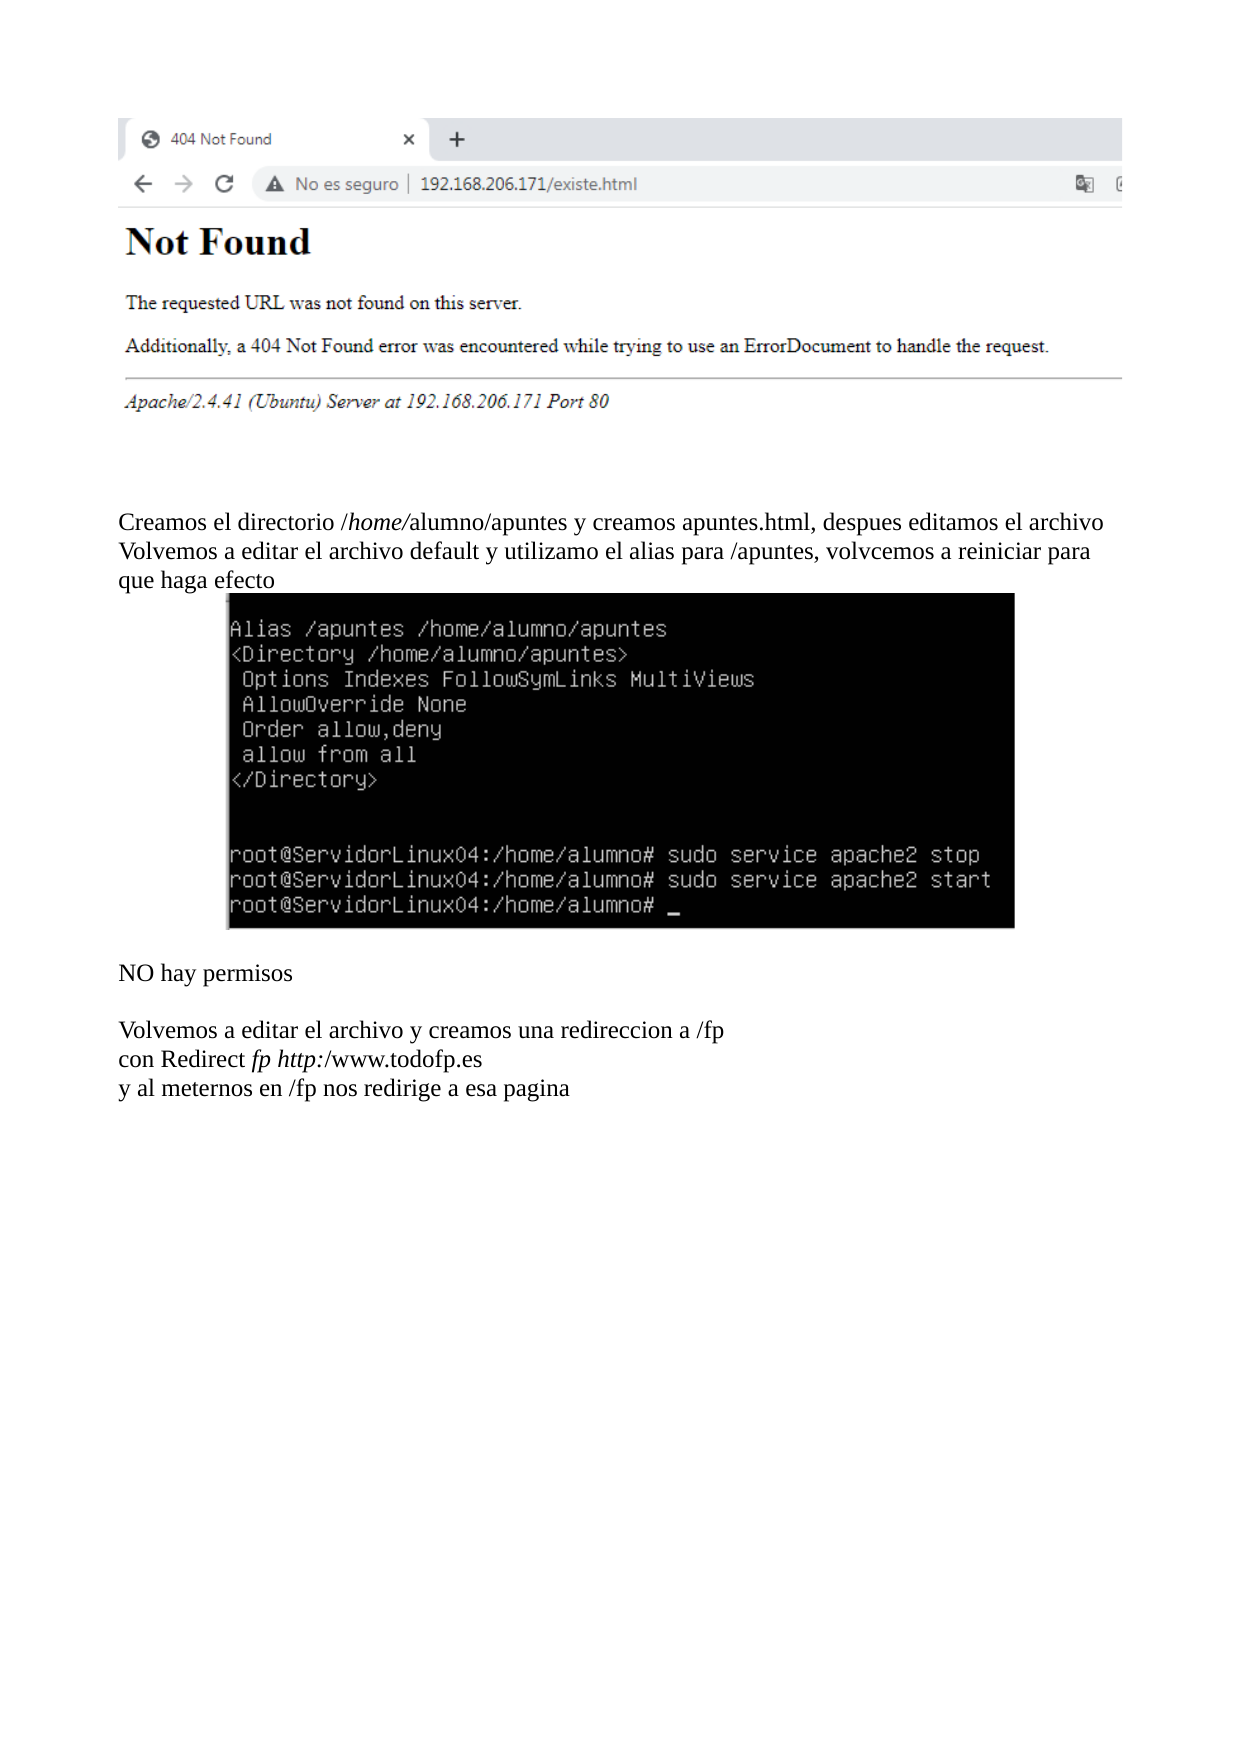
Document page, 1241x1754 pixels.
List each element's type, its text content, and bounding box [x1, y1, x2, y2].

text Volvemos a editar el archivo default y utilizamo el alias para /apuntes, volvcemos a reiniciar para que haga efecto [118, 536, 1122, 593]
picture [225, 593, 1015, 930]
text Volvemos a editar el archivo y creamos una redireccion a /fp [118, 1016, 1122, 1044]
text Creamos el directorio /home/alumno/apuntes y creamos apuntes.html, despues editamos el archivo [118, 507, 1122, 536]
text con Redirect fp http:/www.todofp.es [118, 1044, 1122, 1073]
picture [118, 118, 1123, 479]
text NO hay permisos [118, 958, 1122, 987]
text y al meternos en /fp nos redirige a esa pagina [118, 1073, 1122, 1102]
